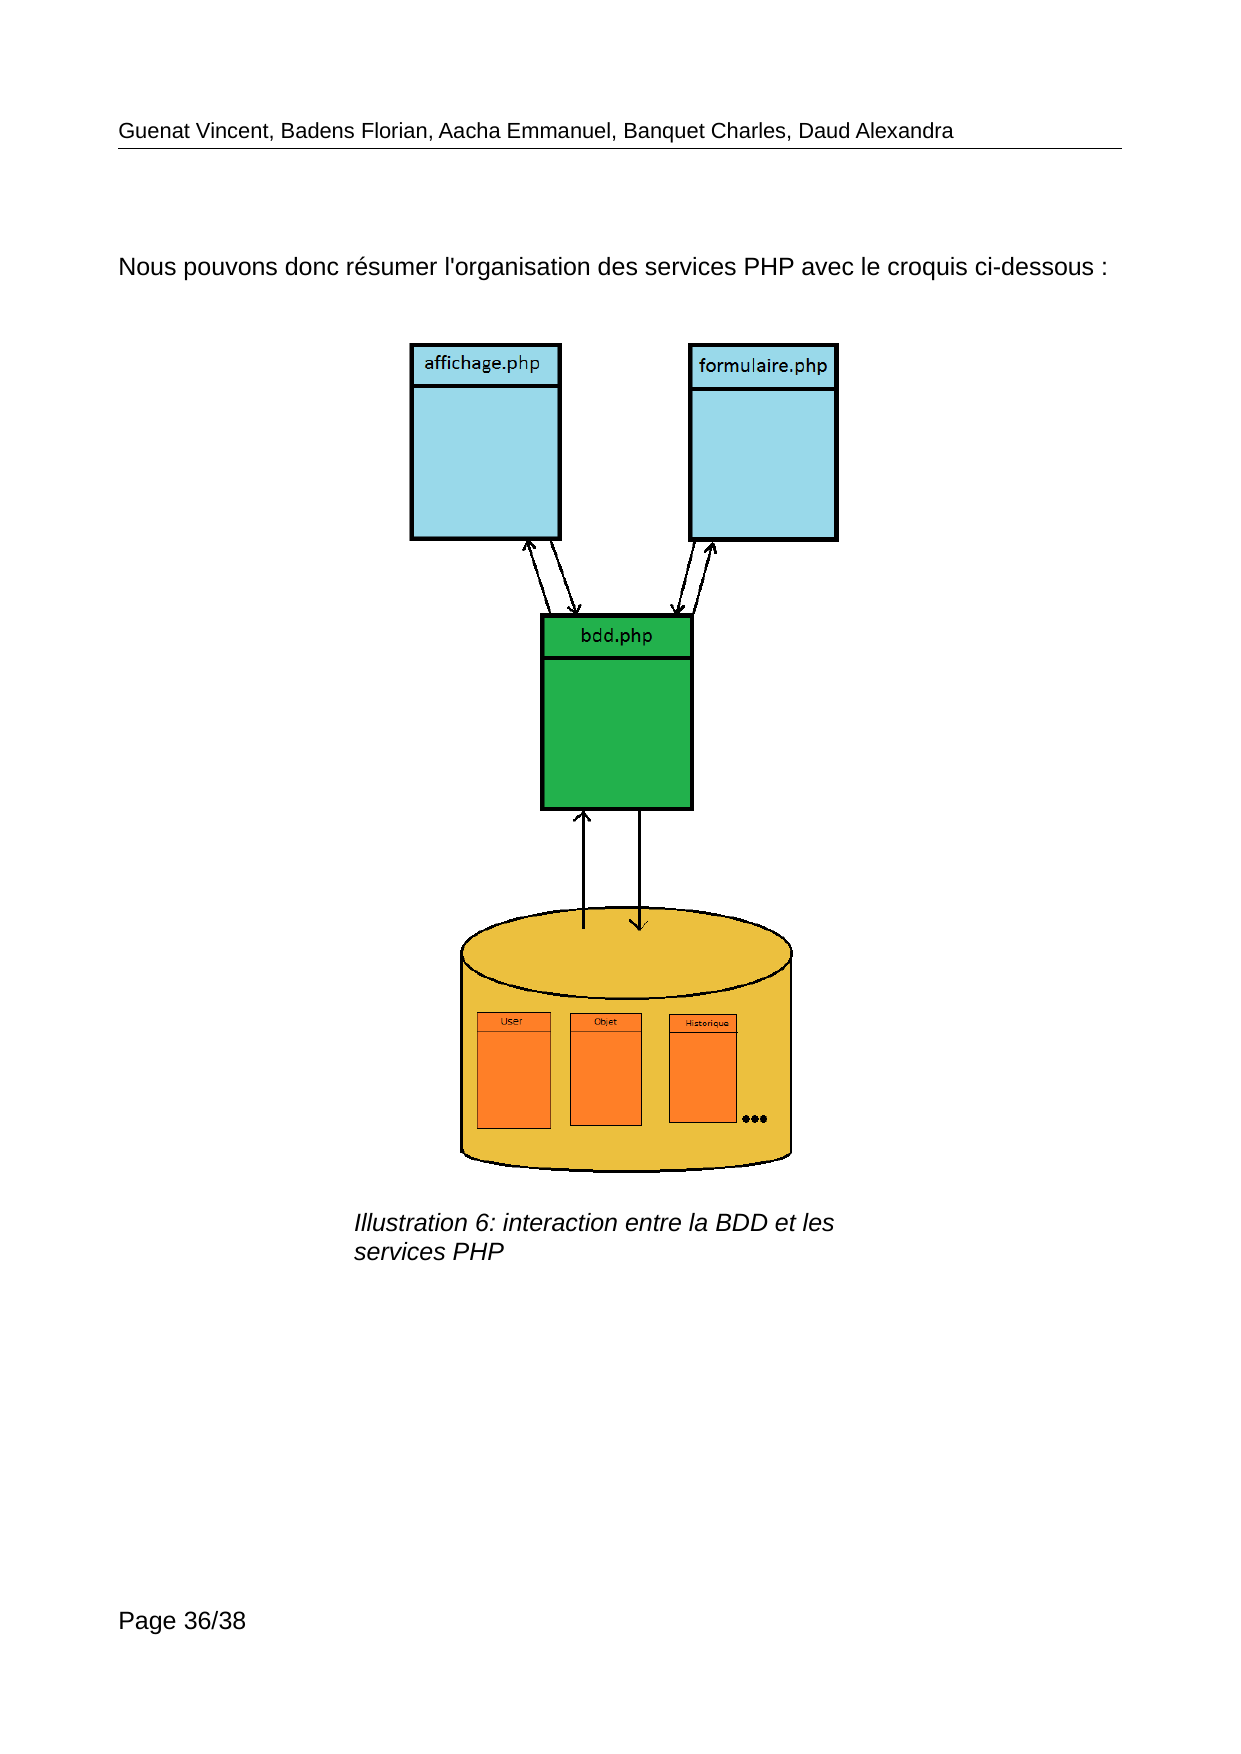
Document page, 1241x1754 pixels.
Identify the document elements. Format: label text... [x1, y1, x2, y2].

picture [354, 313, 914, 1208]
text Illustration 6: interaction entre la BDD et les services PHP [354, 1208, 913, 1266]
text Nous pouvons donc résumer l'organisation des services PHP avec le croquis ci-dessous : [118, 242, 1122, 283]
